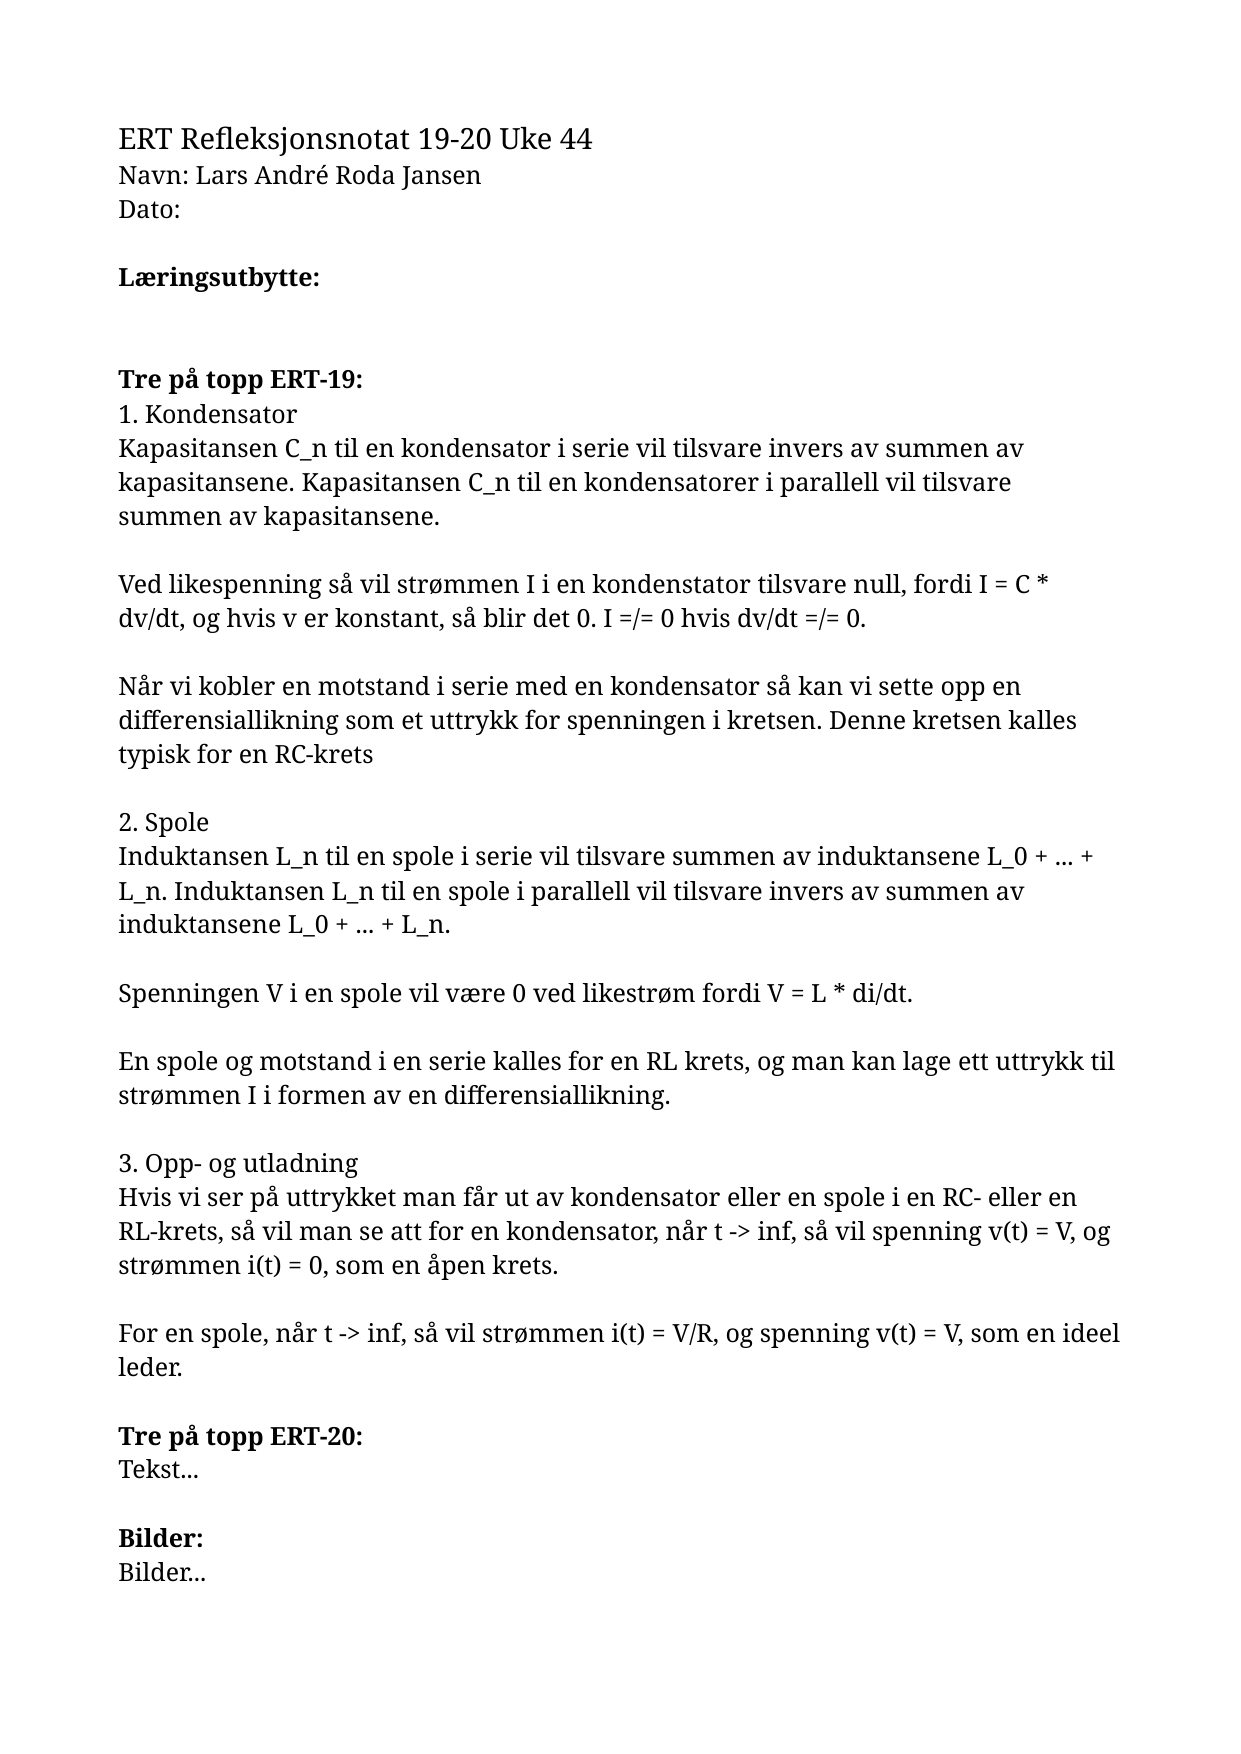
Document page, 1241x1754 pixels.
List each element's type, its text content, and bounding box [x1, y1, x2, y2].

text Navn: Lars André Roda Jansen [118, 158, 1122, 192]
text Når vi kobler en motstand i serie med en kondensator så kan vi sette opp en differensiallikning som et uttrykk for spenningen i kretsen. Denne kretsen kalles typisk for en RC-krets [118, 669, 1122, 771]
text Ved likespenning så vil strømmen I i en kondenstator tilsvare null, fordi I = C * dv/dt, og hvis v er konstant, så blir det 0. I =/= 0 hvis dv/dt =/= 0. [118, 567, 1122, 635]
text Induktansen L_n til en spole i serie vil tilsvare summen av induktansene L_0 + ... + L_n. Induktansen L_n til en spole i parallell vil tilsvare invers av summen av induktansene L_0 + ... + L_n. [118, 839, 1122, 941]
text Bilder... [118, 1554, 1122, 1588]
text Tekst... [118, 1452, 1122, 1486]
text Tre på topp ERT-19: [118, 362, 1122, 396]
text 3. Opp- og utladning [118, 1146, 1122, 1180]
text ERT Refleksjonsnotat 19-20 Uke 44 [118, 118, 1122, 158]
text Bilder: [118, 1520, 1122, 1554]
text Læringsutbytte: [118, 260, 1122, 294]
text 2. Spole [118, 805, 1122, 839]
text For en spole, når t -> inf, så vil strømmen i(t) = V/R, og spenning v(t) = V, som en ideel leder. [118, 1316, 1122, 1384]
text Spenningen V i en spole vil være 0 ved likestrøm fordi V = L * di/dt. [118, 975, 1122, 1009]
text Hvis vi ser på uttrykket man får ut av kondensator eller en spole i en RC- eller en RL-krets, så vil man se att for en kondensator, når t -> inf, så vil spenning v(t) = V, og strømmen i(t) = 0, som en åpen krets. [118, 1180, 1122, 1282]
text 1. Kondensator [118, 396, 1122, 430]
text Kapasitansen C_n til en kondensator i serie vil tilsvare invers av summen av kapasitansene. Kapasitansen C_n til en kondensatorer i parallell vil tilsvare summen av kapasitansene. [118, 430, 1122, 532]
text Dato: [118, 192, 1122, 226]
text En spole og motstand i en serie kalles for en RL krets, og man kan lage ett uttrykk til strømmen I i formen av en differensiallikning. [118, 1043, 1122, 1112]
text Tre på topp ERT-20: [118, 1418, 1122, 1452]
